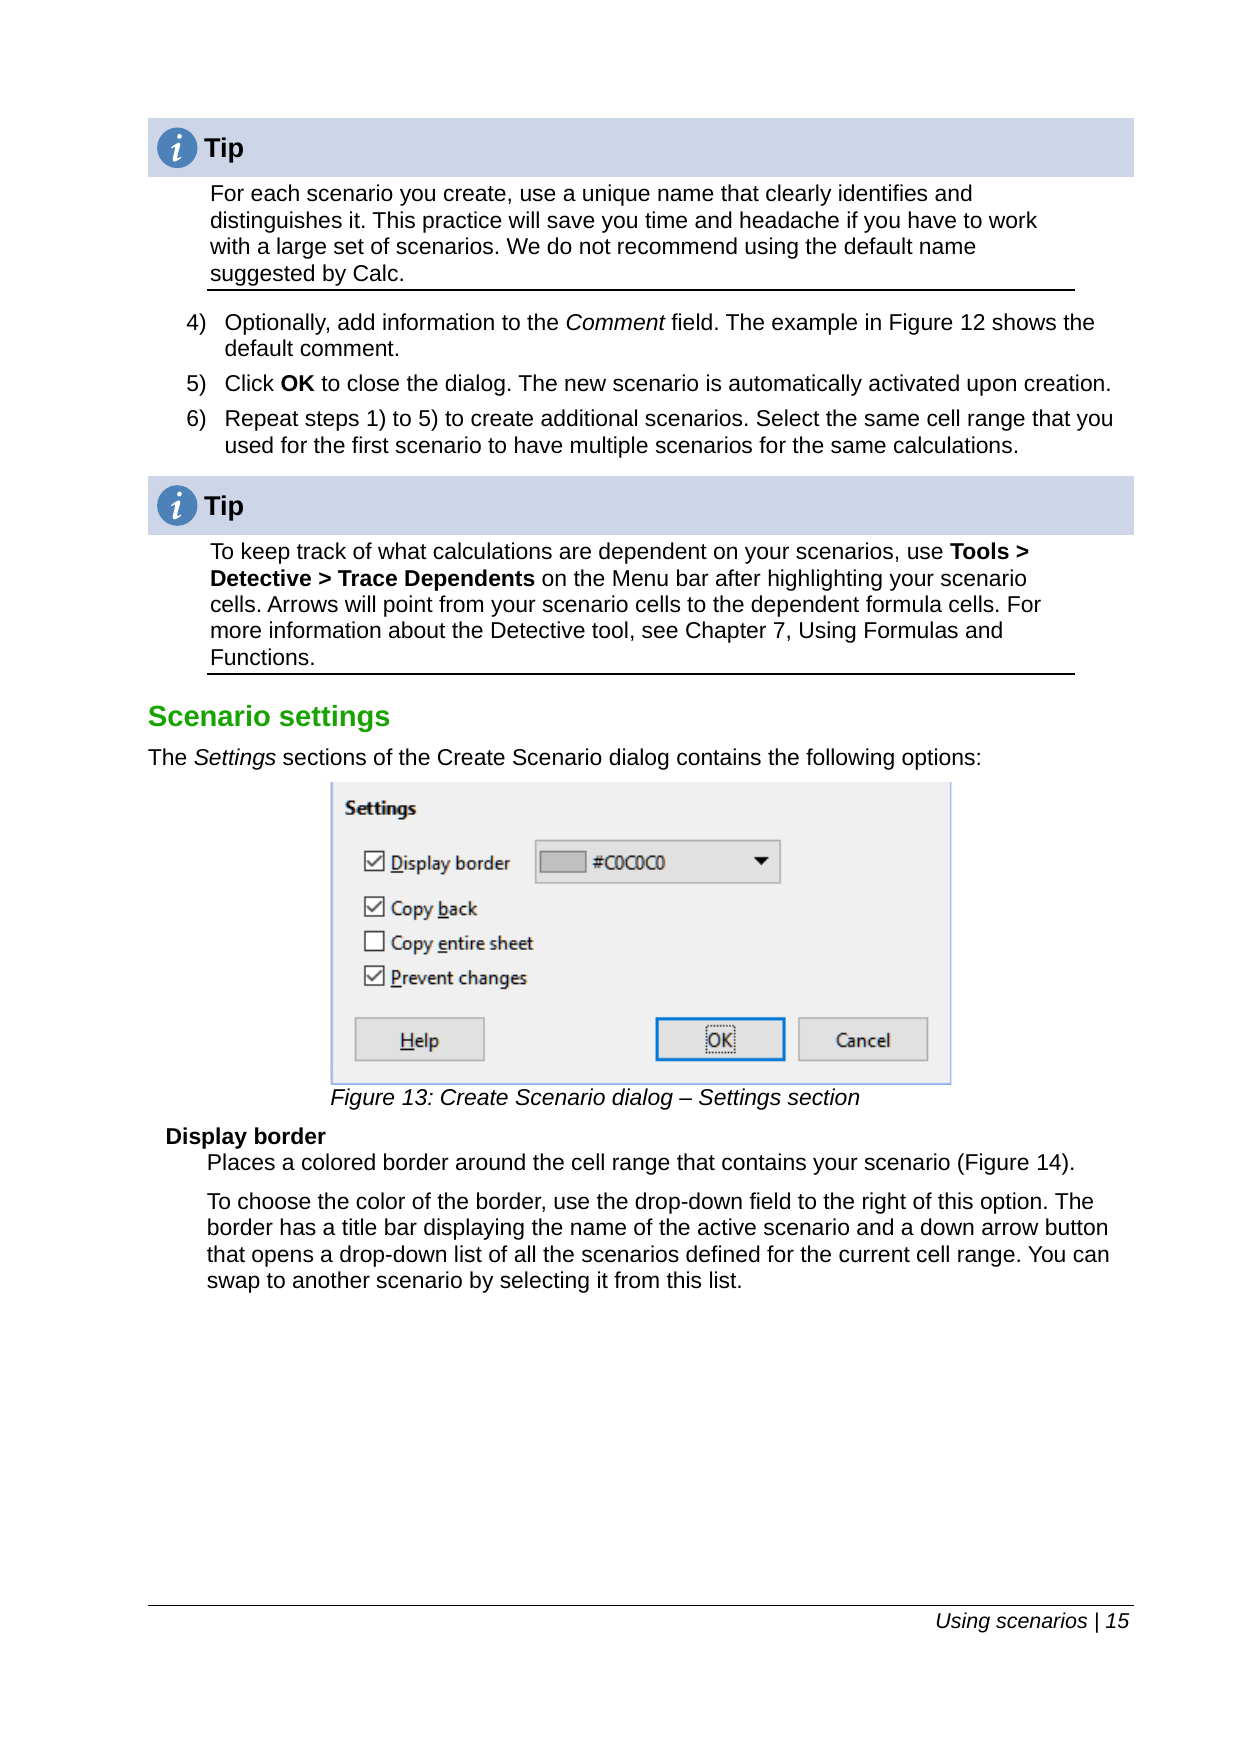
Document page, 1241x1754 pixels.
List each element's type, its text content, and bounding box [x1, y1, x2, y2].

text To choose the color of the border, use the drop-down field to the right of this option. The border has a title bar displaying the name of the active scenario and a down arrow button that opens a drop-down list of all the scenarios defined for the current cell range. You can swap to another scenario by selecting it from this list. [207, 1188, 1134, 1293]
subtitle Tip [148, 476, 1134, 535]
text Display border [165, 1123, 1134, 1149]
subtitle Scenario settings [148, 699, 1134, 732]
text The Settings sections of the Create Scenario dialog contains the following options: [148, 744, 1134, 770]
text Places a colored border around the cell range that contains your scenario (Figure 14). [207, 1149, 1134, 1175]
text For each scenario you create, use a unique name that clearly identifies and distinguishes it. This practice will save you time and headache if you have to work with a large set of scenarios. We do not recommend using the default name suggested by Calc. [207, 177, 1075, 289]
list Optionally, add information to the Comment field. The example in Figure 12 shows the default comment. [207, 309, 1134, 361]
list Repeat steps 1 to 5 to create additional scenarios. Select the same cell range that you used for the first scenario to have multiple scenarios for the same calculations. [207, 405, 1134, 458]
text To keep track of what calculations are dependent on your scenarios, use Tools > Detective > Trace Dependents on the Menu bar after highlighting your scenario cells. Arrows will point from your scenario cells to the dependent formula cells. For more information about the Detective tool, see Chapter 7, Using Formulas and Functions. [207, 535, 1075, 673]
list Click OK to close the dialog. The new scenario is automatically activated upon creation. [207, 370, 1134, 397]
subtitle Tip [148, 118, 1134, 177]
text Figure 13: Create Scenario dialog – Settings section [330, 1085, 951, 1111]
picture [330, 782, 952, 1085]
